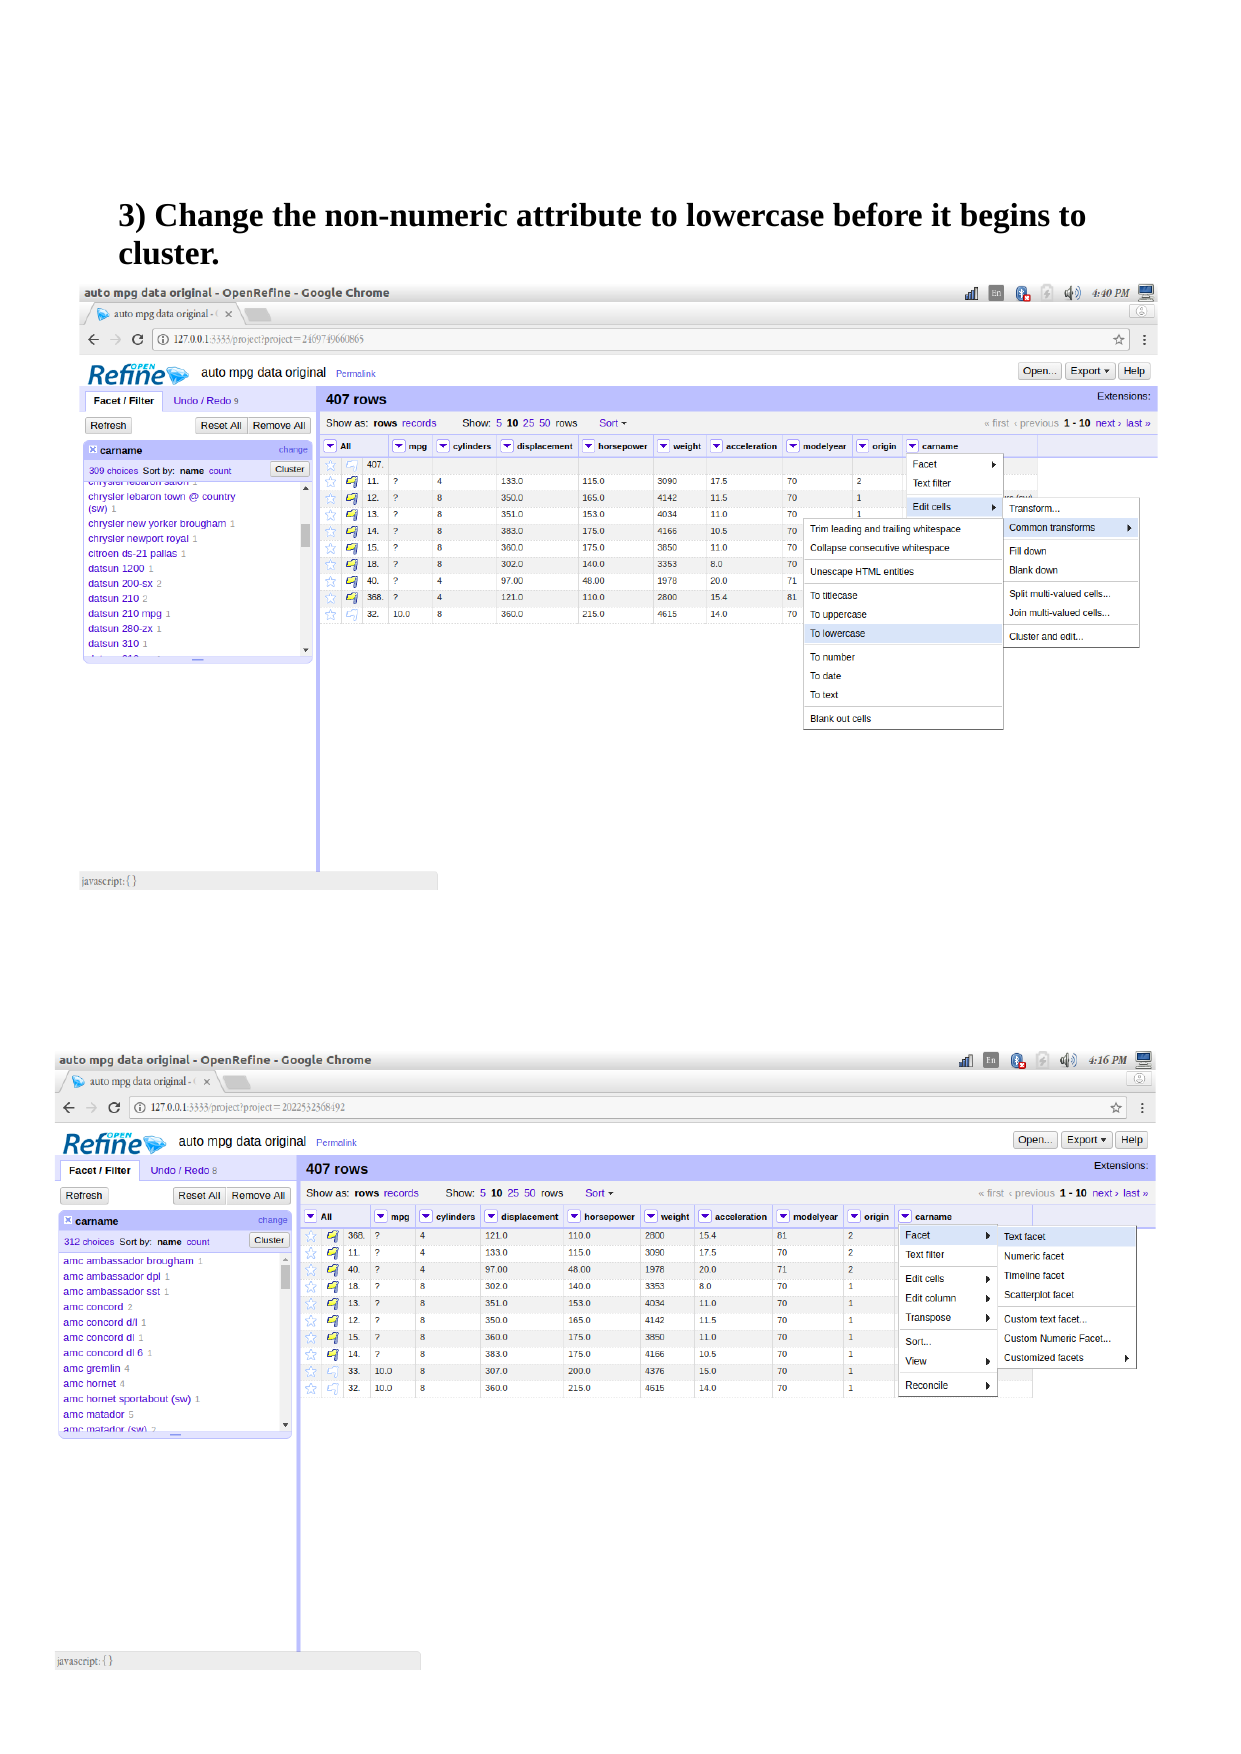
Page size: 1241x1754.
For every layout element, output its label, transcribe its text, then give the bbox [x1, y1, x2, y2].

picture [54, 1051, 1156, 1670]
picture [79, 283, 1158, 890]
text 3) Change the non-numeric attribute to lowercase before it begins to cluster. [118, 195, 1122, 271]
